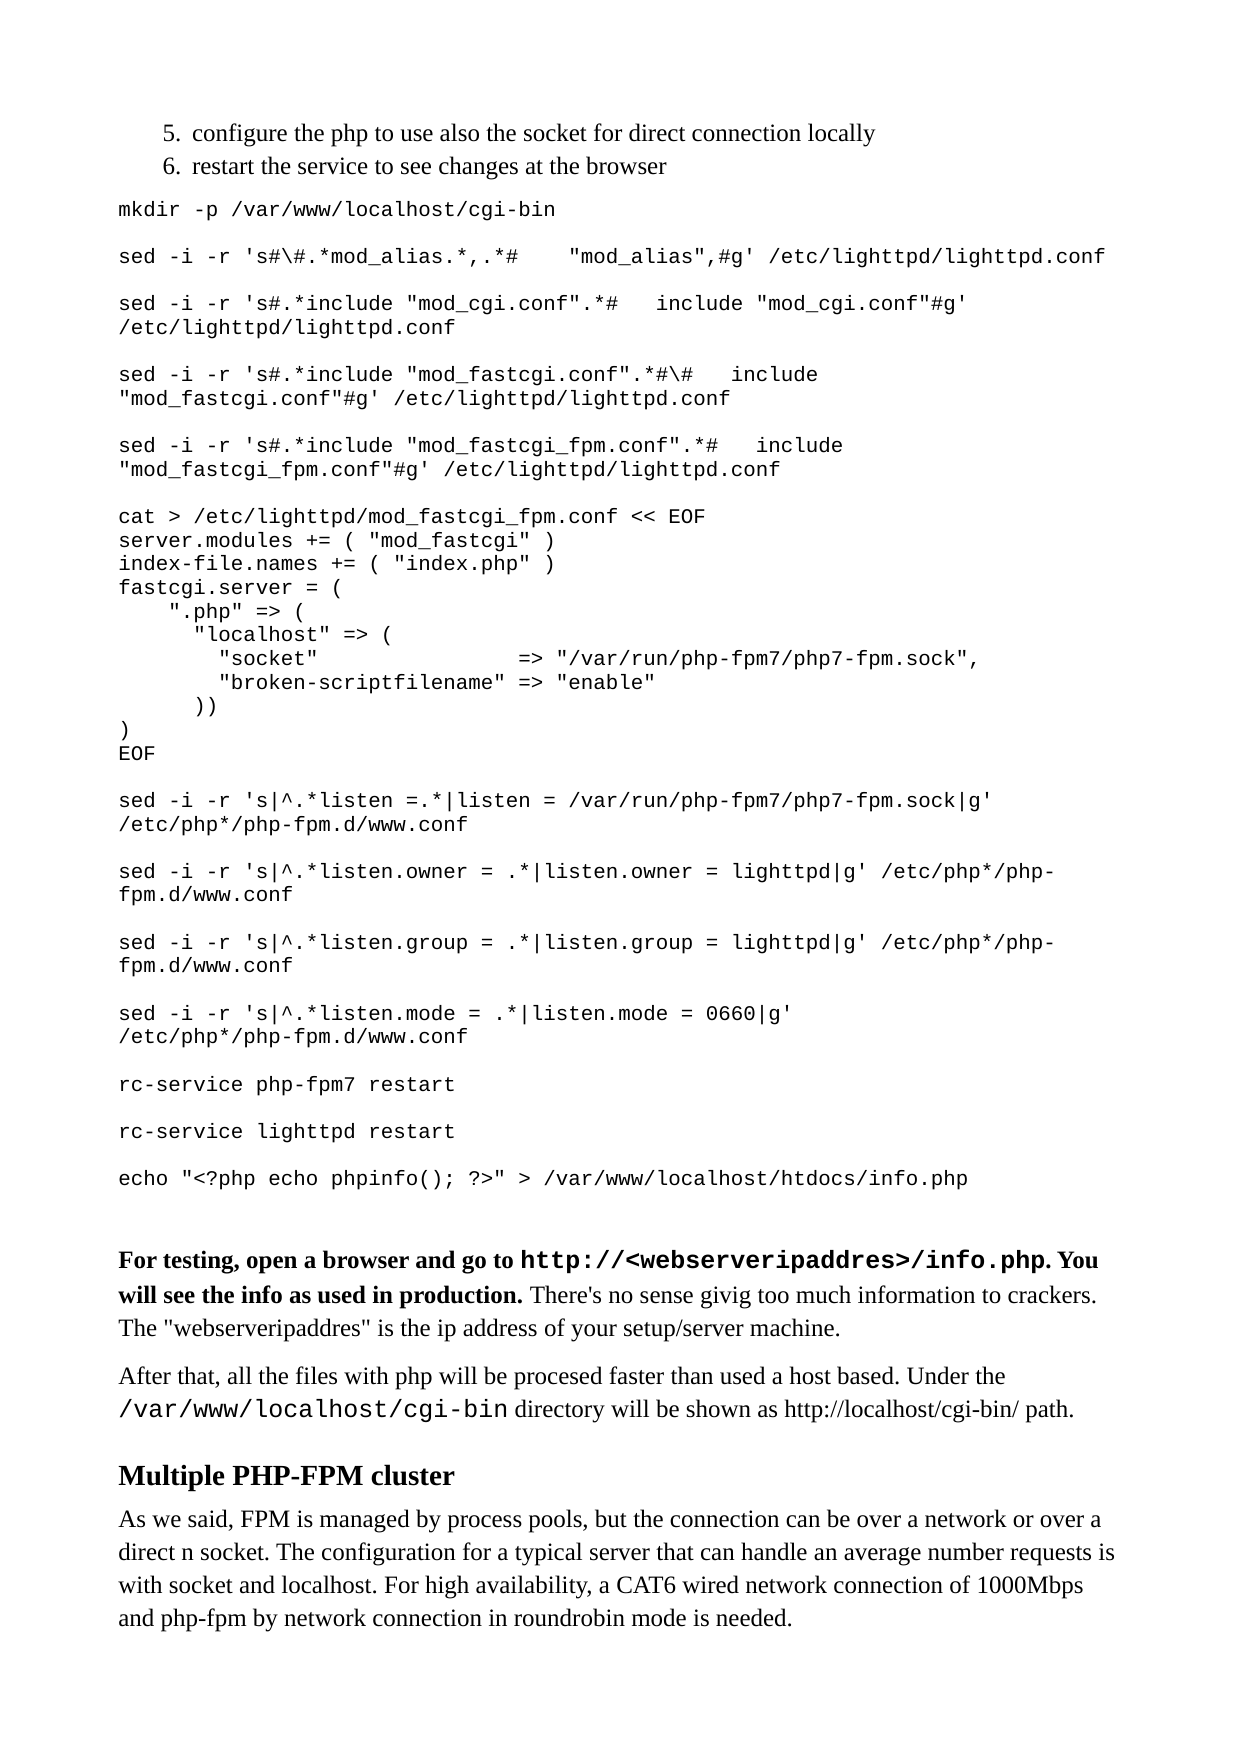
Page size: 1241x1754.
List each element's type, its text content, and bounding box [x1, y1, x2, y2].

text ) [118, 719, 1122, 743]
text sed -i -r 's#\#.*mod_alias.*,.*# "mod_alias",#g' /etc/lighttpd/lighttpd.conf [118, 246, 1122, 270]
text rc-service php-fpm7 restart [118, 1074, 1122, 1097]
subtitle Multiple PHP-FPM cluster [118, 1458, 1122, 1492]
text cat > /etc/lighttpd/mod_fastcgi_fpm.conf << EOF [118, 506, 1122, 530]
text "socket" => "/var/run/php-fpm7/php7-fpm.sock", [118, 648, 1122, 672]
text )) [118, 695, 1122, 719]
text "broken-scriptfilename" => "enable" [118, 672, 1122, 695]
text fastcgi.server = ( [118, 577, 1122, 601]
text sed -i -r 's|^.*listen.group = .*|listen.group = lighttpd|g' /etc/php*/php-fpm.d/www.conf [118, 932, 1122, 979]
text As we said, FPM is managed by process pools, but the connection can be over a network or over a direct n socket. The configuration for a typical server that can handle an average number requests is with socket and localhost. For high availability, a CAT6 wired network connection of 1000Mbps and php-fpm by network connection in roundrobin mode is needed. [118, 1504, 1122, 1632]
text index-file.names += ( "index.php" ) [118, 553, 1122, 577]
text sed -i -r 's#.*include "mod_fastcgi.conf".*#\# include "mod_fastcgi.conf"#g' /etc/lighttpd/lighttpd.conf [118, 364, 1122, 412]
text sed -i -r 's|^.*listen.owner = .*|listen.owner = lighttpd|g' /etc/php*/php-fpm.d/www.conf [118, 861, 1122, 908]
list configure the php to use also the socket for direct connection locally [162, 118, 1122, 147]
text After that, all the files with php will be procesed faster than used a host based. Under the /var/www/localhost/cgi-bin directory will be shown as http://localhost/cgi-bin/ path. [118, 1361, 1122, 1424]
text ".php" => ( [118, 601, 1122, 624]
text server.modules += ( "mod_fastcgi" ) [118, 530, 1122, 553]
text "localhost" => ( [118, 624, 1122, 648]
text rc-service lighttpd restart [118, 1121, 1122, 1144]
text sed -i -r 's|^.*listen =.*|listen = /var/run/php-fpm7/php7-fpm.sock|g' /etc/php*/php-fpm.d/www.conf [118, 790, 1122, 837]
text For testing, open a browser and go to http://<webserveripaddres>/info.php. You will see the info as used in production. There's no sense givig too much information to crackers. The "webserveripaddres" is the ip address of your setup/server machine. [118, 1245, 1122, 1342]
text sed -i -r 's#.*include "mod_cgi.conf".*# include "mod_cgi.conf"#g' /etc/lighttpd/lighttpd.conf [118, 293, 1122, 341]
text sed -i -r 's#.*include "mod_fastcgi_fpm.conf".*# include "mod_fastcgi_fpm.conf"#g' /etc/lighttpd/lighttpd.conf [118, 435, 1122, 482]
list restart the service to see changes at the browser [162, 151, 1122, 180]
text EOF [118, 743, 1122, 766]
text mkdir -p /var/www/localhost/cgi-bin [118, 199, 1122, 222]
text sed -i -r 's|^.*listen.mode = .*|listen.mode = 0660|g' /etc/php*/php-fpm.d/www.conf [118, 1003, 1122, 1050]
text echo "<?php echo phpinfo(); ?>" > /var/www/localhost/htdocs/info.php [118, 1168, 1122, 1192]
